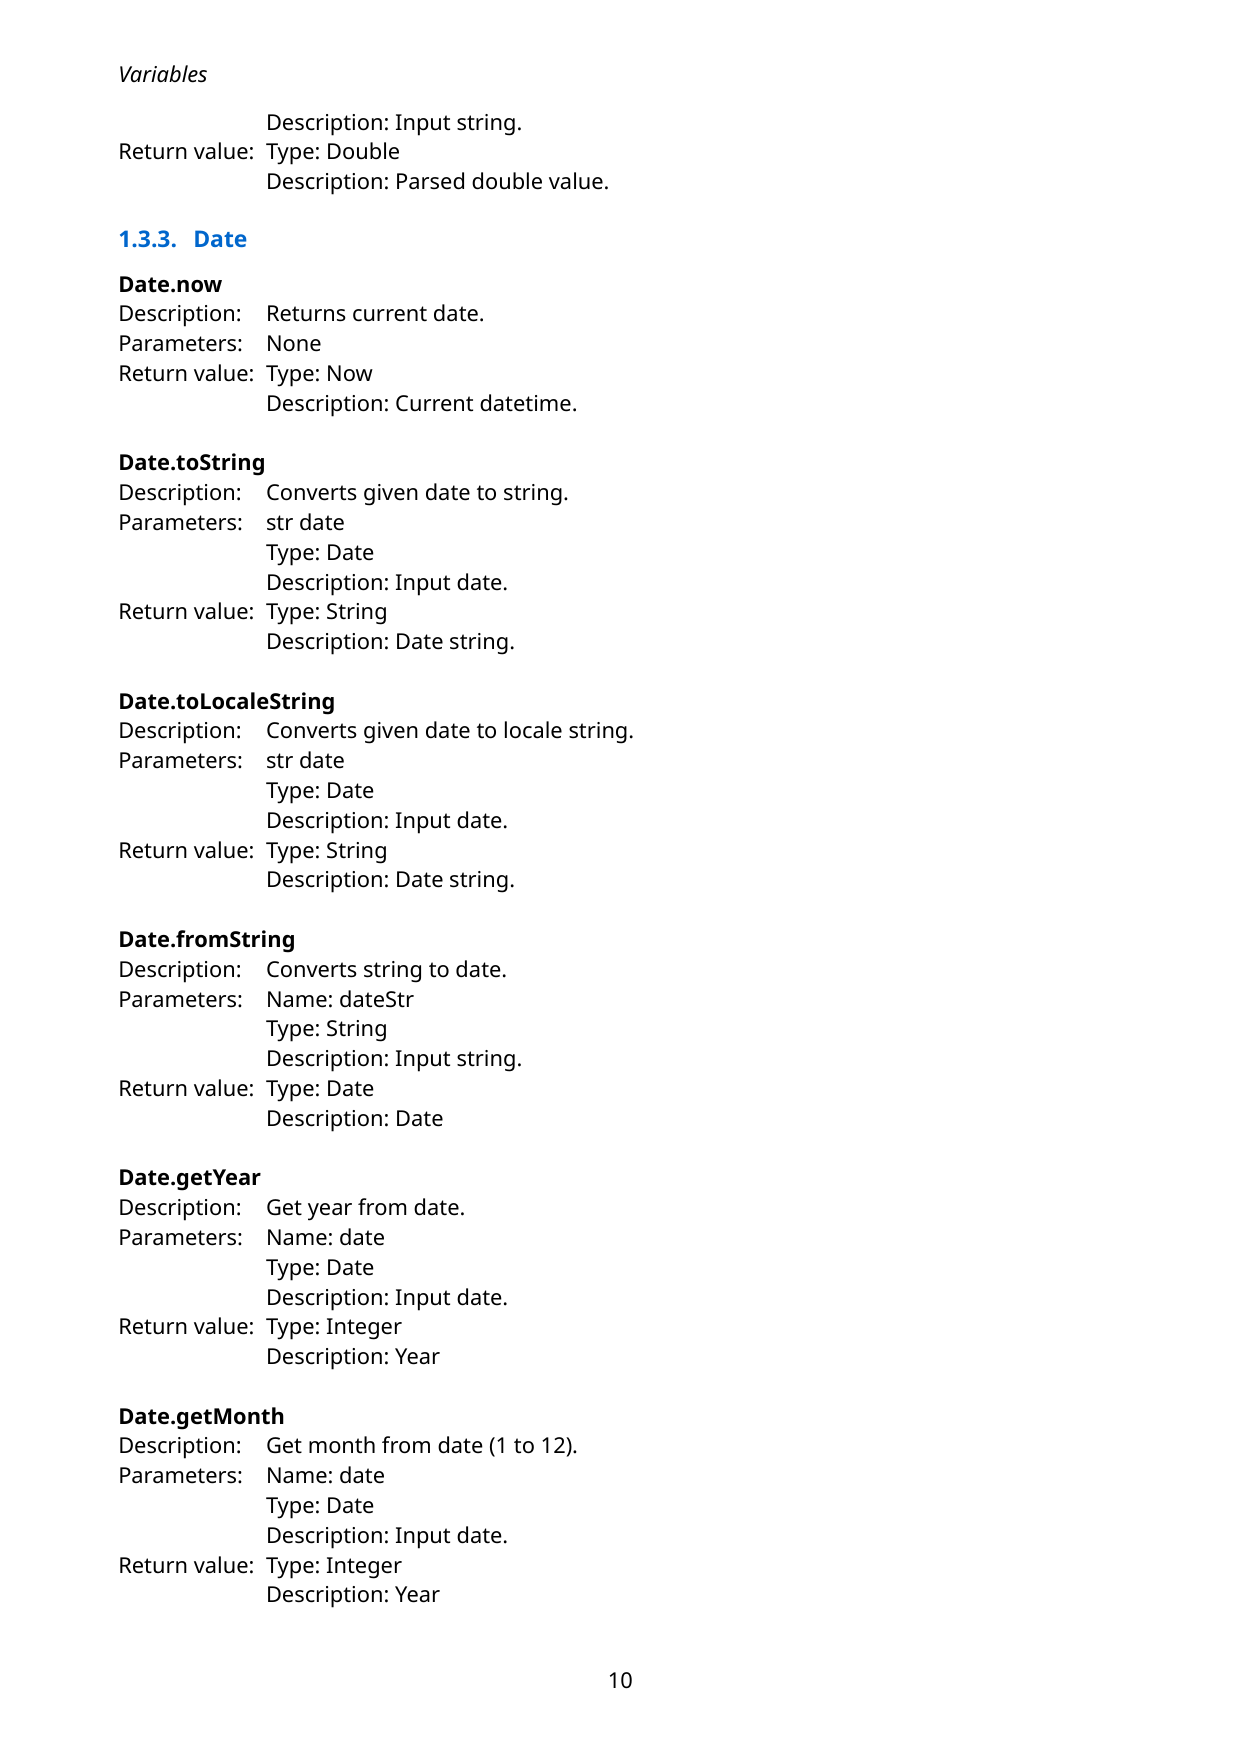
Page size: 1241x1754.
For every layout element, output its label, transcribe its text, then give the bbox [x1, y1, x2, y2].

table_cell Type: String [266, 596, 1122, 626]
table_cell [118, 1013, 266, 1043]
table_cell Parameters: [118, 328, 266, 358]
table_cell [118, 1520, 266, 1549]
table_cell Parameters: [118, 745, 266, 775]
table_cell Converts string to date. [266, 954, 1122, 983]
table_cell Description: Input date. [266, 566, 1122, 596]
table_cell Parameters: [118, 984, 266, 1013]
table_cell Type: Integer [266, 1550, 1122, 1579]
table_cell Description: Input date. [266, 1281, 1122, 1311]
table_cell [118, 864, 266, 894]
table_cell Type: Double [266, 136, 1122, 166]
table_cell [118, 166, 266, 196]
table_cell Description: [118, 477, 266, 507]
table_cell Description: Input string. [266, 1043, 1122, 1073]
table_cell Type: Date [266, 1252, 1122, 1281]
table_cell Get year from date. [266, 1192, 1122, 1222]
table_header Date.getYear [118, 1162, 1122, 1192]
table_cell Get month from date (1 to 12). [266, 1430, 1122, 1460]
table_cell Description: [118, 715, 266, 745]
table_cell Description: Date string. [266, 864, 1122, 894]
table_cell Return value: [118, 1073, 266, 1103]
table_cell Type: Date [266, 1073, 1122, 1103]
table_cell Name: date [266, 1222, 1122, 1252]
table_cell [118, 805, 266, 834]
table_cell [118, 1252, 266, 1281]
table_cell Description: Input date. [266, 1520, 1122, 1549]
table_cell [118, 1341, 266, 1371]
table_cell Description: Date [266, 1103, 1122, 1132]
table_cell Converts given date to locale string. [266, 715, 1122, 745]
table_cell Description: Parsed double value. [266, 166, 1122, 196]
table_cell Parameters: [118, 507, 266, 537]
table_header Date.getMonth [118, 1401, 1122, 1430]
table_cell Description: Date string. [266, 626, 1122, 656]
table_cell Description: Year [266, 1579, 1122, 1609]
table_cell Type: Integer [266, 1311, 1122, 1341]
table_cell Description: [118, 298, 266, 328]
table_cell str date [266, 745, 1122, 775]
table_cell Description: Current datetime. [266, 388, 1122, 417]
table_cell [118, 1043, 266, 1073]
table_cell Type: Now [266, 358, 1122, 388]
table_cell Name: date [266, 1460, 1122, 1490]
table_cell Type: Date [266, 1490, 1122, 1520]
table_cell Return value: [118, 835, 266, 864]
table_cell Description: [118, 1430, 266, 1460]
table_cell Return value: [118, 136, 266, 166]
table_cell str date [266, 507, 1122, 537]
table_header Date.toString [118, 447, 1122, 477]
table_cell Type: String [266, 1013, 1122, 1043]
subtitle Date [118, 222, 1122, 254]
table_cell [118, 537, 266, 566]
table_cell Parameters: [118, 1222, 266, 1252]
table_cell Converts given date to string. [266, 477, 1122, 507]
table_cell Returns current date. [266, 298, 1122, 328]
table_cell Return value: [118, 1311, 266, 1341]
table_cell Description: Input string. [266, 107, 1122, 136]
table_cell [118, 1490, 266, 1520]
table_cell [118, 1103, 266, 1132]
table_cell None [266, 328, 1122, 358]
table_cell Description: [118, 954, 266, 983]
table_cell Type: String [266, 835, 1122, 864]
table_cell [118, 626, 266, 656]
table_cell [118, 107, 266, 136]
table_header Date.toLocaleString [118, 686, 1122, 715]
table_header Date.now [118, 269, 1122, 298]
table_cell Description: Input date. [266, 805, 1122, 834]
table_cell [118, 566, 266, 596]
table_cell Name: dateStr [266, 984, 1122, 1013]
table_cell Parameters: [118, 1460, 266, 1490]
table_cell Return value: [118, 358, 266, 388]
table_cell [118, 388, 266, 417]
table_cell Description: [118, 1192, 266, 1222]
table_cell Return value: [118, 596, 266, 626]
table_cell Return value: [118, 1550, 266, 1579]
table_cell Type: Date [266, 537, 1122, 566]
table_cell [118, 1579, 266, 1609]
table_cell Description: Year [266, 1341, 1122, 1371]
table_header Date.fromString [118, 924, 1122, 954]
table_cell Type: Date [266, 775, 1122, 805]
table_cell [118, 1281, 266, 1311]
table_cell [118, 775, 266, 805]
